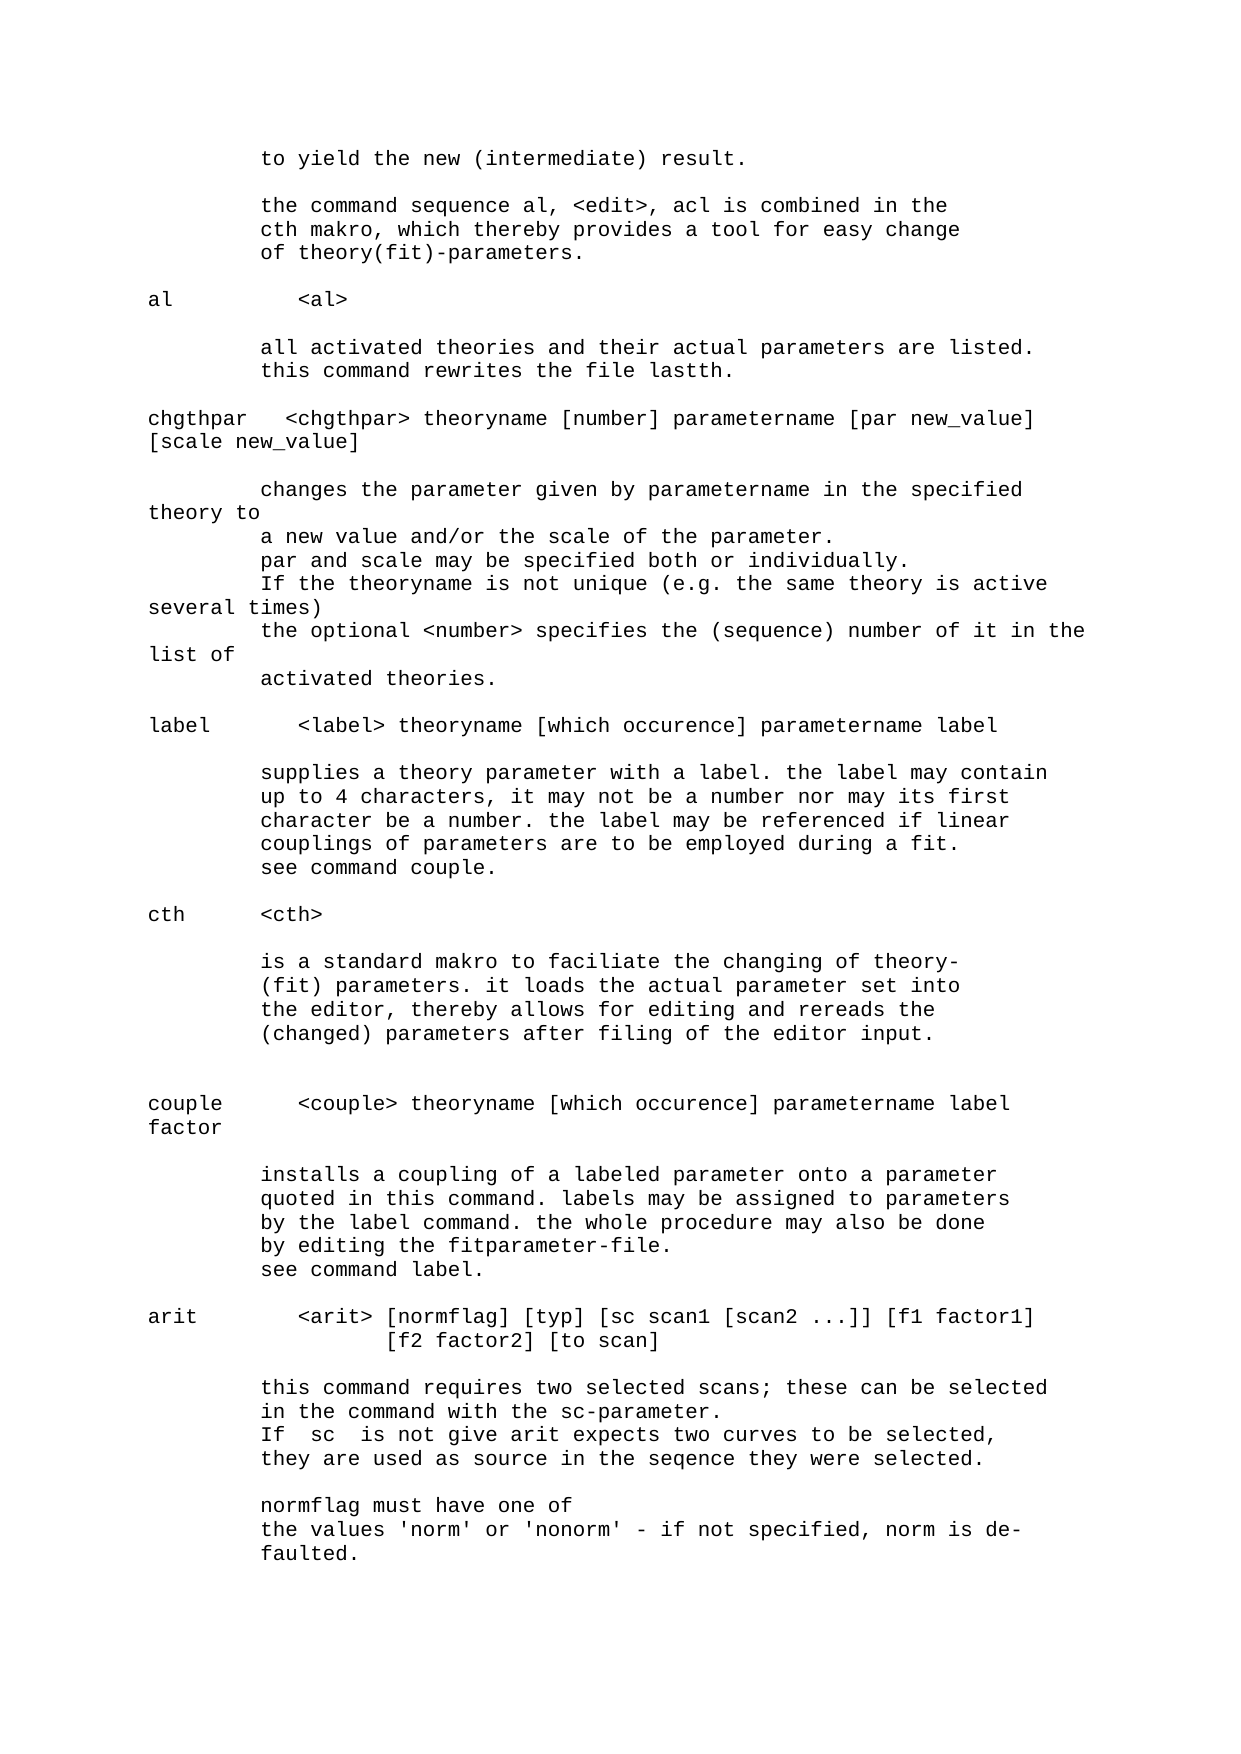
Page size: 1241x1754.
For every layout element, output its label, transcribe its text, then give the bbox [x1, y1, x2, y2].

text by editing the fitparameter-file. [148, 1235, 1092, 1259]
text see command couple. [148, 857, 1092, 881]
text [f2 factor2] [to scan] [148, 1330, 1092, 1353]
text chgthpar <chgthpar> theoryname [number] parametername [par new_value] [scale new_value] [148, 408, 1092, 455]
text see command label. [148, 1259, 1092, 1283]
text installs a coupling of a labeled parameter onto a parameter [148, 1164, 1092, 1188]
text in the command with the sc-parameter. [148, 1401, 1092, 1424]
text faulted. [148, 1543, 1092, 1566]
text the editor, thereby allows for editing and rereads the [148, 999, 1092, 1022]
text they are used as source in the seqence they were selected. [148, 1448, 1092, 1472]
text (fit) parameters. it loads the actual parameter set into [148, 975, 1092, 999]
text to yield the new (intermediate) result. [148, 148, 1092, 171]
text couplings of parameters are to be employed during a fit. [148, 833, 1092, 857]
text a new value and/or the scale of the parameter. [148, 526, 1092, 549]
text cth makro, which thereby provides a tool for easy change [148, 218, 1092, 242]
text activated theories. [148, 668, 1092, 691]
text character be a number. the label may be referenced if linear [148, 810, 1092, 833]
text is a standard makro to faciliate the changing of theory- [148, 952, 1092, 975]
text par and scale may be specified both or individually. [148, 549, 1092, 573]
text the values 'norm' or 'nonorm' - if not specified, norm is de- [148, 1519, 1092, 1543]
text all activated theories and their actual parameters are listed. [148, 337, 1092, 360]
text the command sequence al, <edit>, acl is combined in the [148, 195, 1092, 218]
text If the theoryname is not unique (e.g. the same theory is active several times) [148, 573, 1092, 621]
text by the label command. the whole procedure may also be done [148, 1212, 1092, 1235]
text the optional <number> specifies the (sequence) number of it in the list of [148, 621, 1092, 668]
text this command rewrites the file lastth. [148, 360, 1092, 384]
text couple <couple> theoryname [which occurence] parametername label factor [148, 1093, 1092, 1141]
text label <label> theoryname [which occurence] parametername label [148, 715, 1092, 739]
text (changed) parameters after filing of the editor input. [148, 1022, 1092, 1046]
text changes the parameter given by parametername in the specified theory to [148, 479, 1092, 526]
text If sc is not give arit expects two curves to be selected, [148, 1424, 1092, 1448]
text of theory(fit)-parameters. [148, 242, 1092, 266]
text cth <cth> [148, 904, 1092, 928]
text al <al> [148, 289, 1092, 313]
text arit <arit> [normflag] [typ] [sc scan1 [scan2 ...]] [f1 factor1] [148, 1306, 1092, 1330]
text normflag must have one of [148, 1495, 1092, 1519]
text up to 4 characters, it may not be a number nor may its first [148, 786, 1092, 810]
text supplies a theory parameter with a label. the label may contain [148, 762, 1092, 786]
text this command requires two selected scans; these can be selected [148, 1377, 1092, 1401]
text quoted in this command. labels may be assigned to parameters [148, 1188, 1092, 1212]
